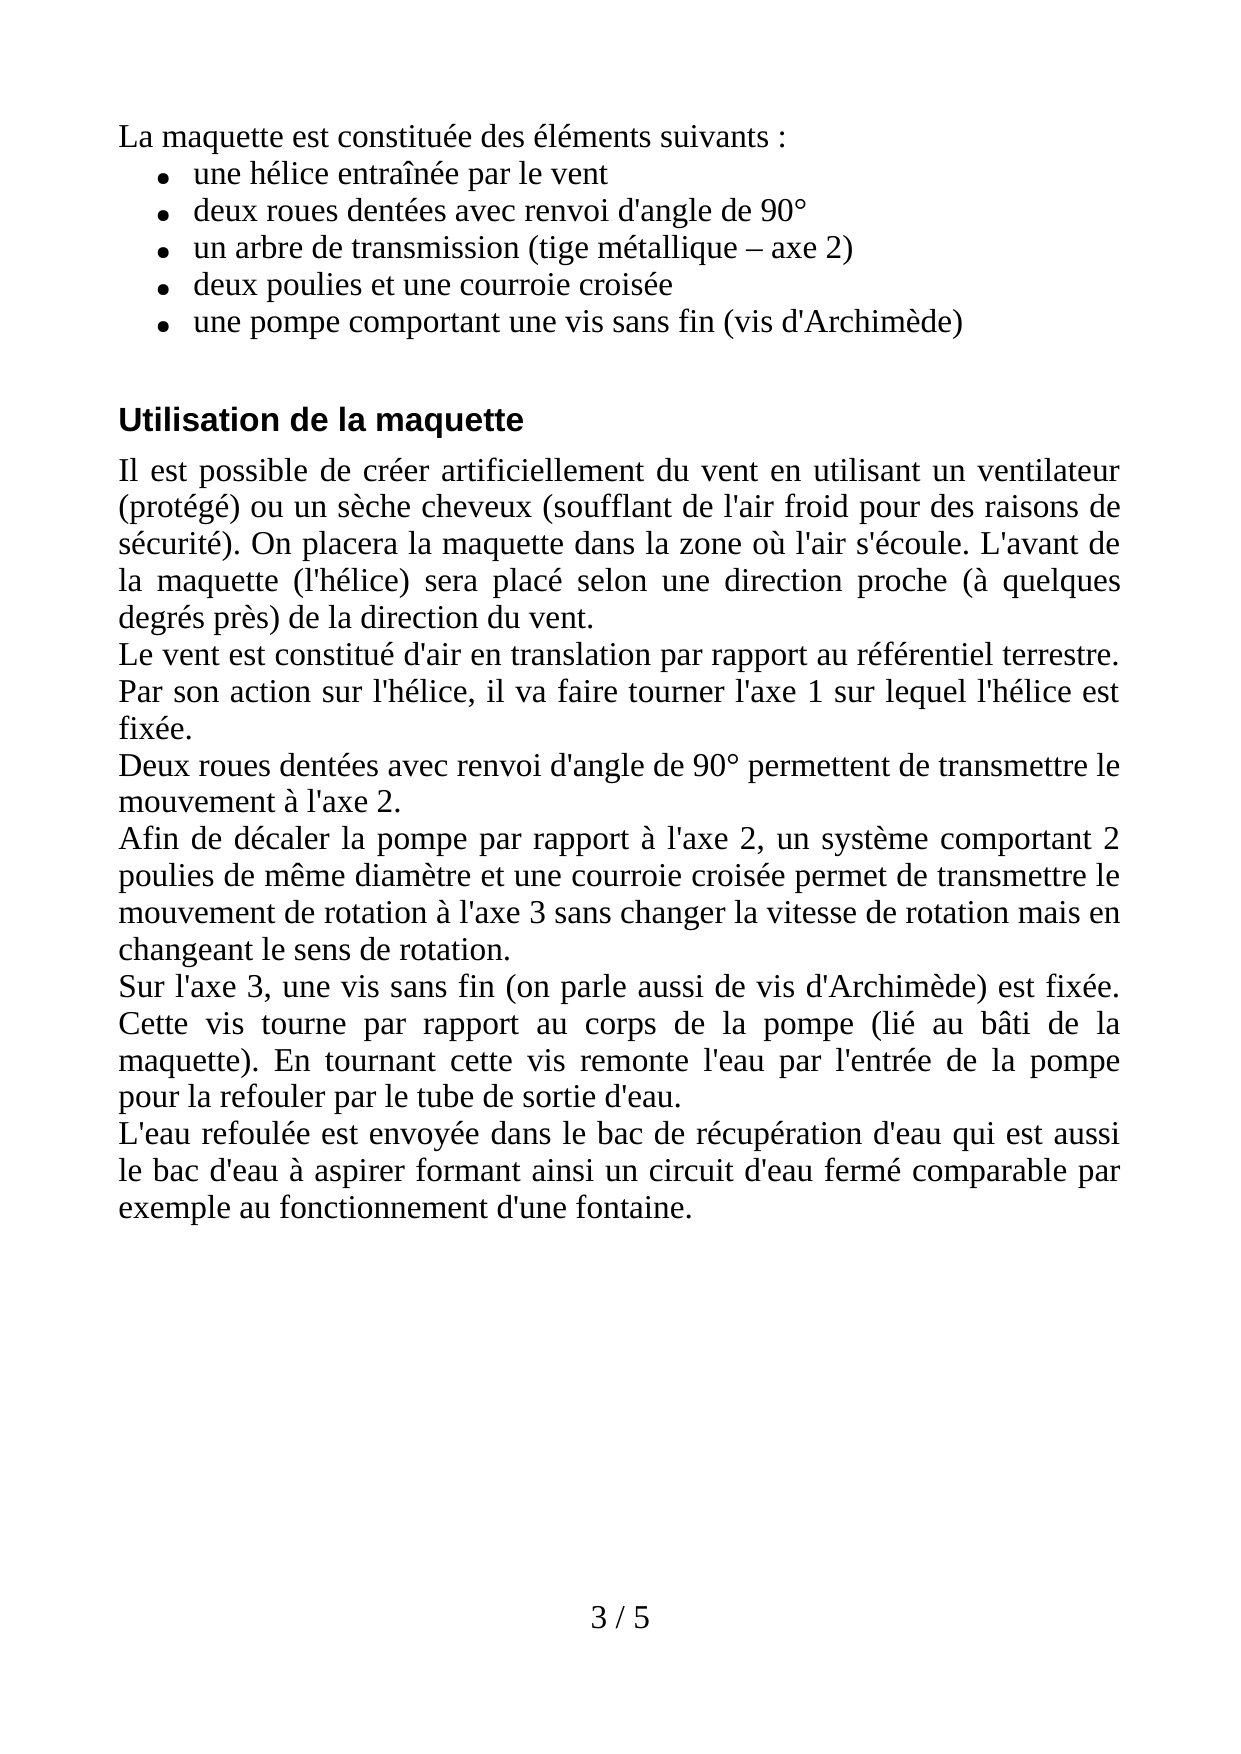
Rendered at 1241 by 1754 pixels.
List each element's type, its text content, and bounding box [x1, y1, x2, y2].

list un arbre de transmission (tige métallique – axe 2) [156, 229, 1122, 266]
text Il est possible de créer artificiellement du vent en utilisant un ventilateur (protégé) ou un sèche cheveux (soufflant de l'air froid pour des raisons de sécurité). On placera la maquette dans la zone où l'air s'écoule. L'avant de la maquette (l'hélice) sera placé selon une direction proche (à quelques degrés près) de la direction du vent. [118, 451, 1122, 636]
text La maquette est constituée des éléments suivants : [118, 118, 1122, 155]
text Sur l'axe 3, une vis sans fin (on parle aussi de vis d'Archimède) est fixée. Cette vis tourne par rapport au corps de la pompe (lié au bâti de la maquette). En tournant cette vis remonte l'eau par l'entrée de la pompe pour la refouler par le tube de sortie d'eau. [118, 967, 1122, 1115]
text L'eau refoulée est envoyée dans le bac de récupération d'eau qui est aussi le bac d'eau à aspirer formant ainsi un circuit d'eau fermé comparable par exemple au fonctionnement d'une fontaine. [118, 1115, 1122, 1226]
list deux roues dentées avec renvoi d'angle de 90° [156, 192, 1122, 229]
subtitle Utilisation de la maquette [118, 401, 1122, 439]
text Le vent est constitué d'air en translation par rapport au référentiel terrestre. Par son action sur l'hélice, il va faire tourner l'axe 1 sur lequel l'hélice est fixée. [118, 636, 1122, 746]
list une pompe comportant une vis sans fin (vis d'Archimède) [156, 302, 1122, 339]
list deux poulies et une courroie croisée [156, 266, 1122, 302]
text Afin de décaler la pompe par rapport à l'axe 2, un système comportant 2 poulies de même diamètre et une courroie croisée permet de transmettre le mouvement de rotation à l'axe 3 sans changer la vitesse de rotation mais en changeant le sens de rotation. [118, 820, 1122, 967]
text Deux roues dentées avec renvoi d'angle de 90° permettent de transmettre le mouvement à l'axe 2. [118, 746, 1122, 820]
list une hélice entraînée par le vent [156, 155, 1122, 192]
